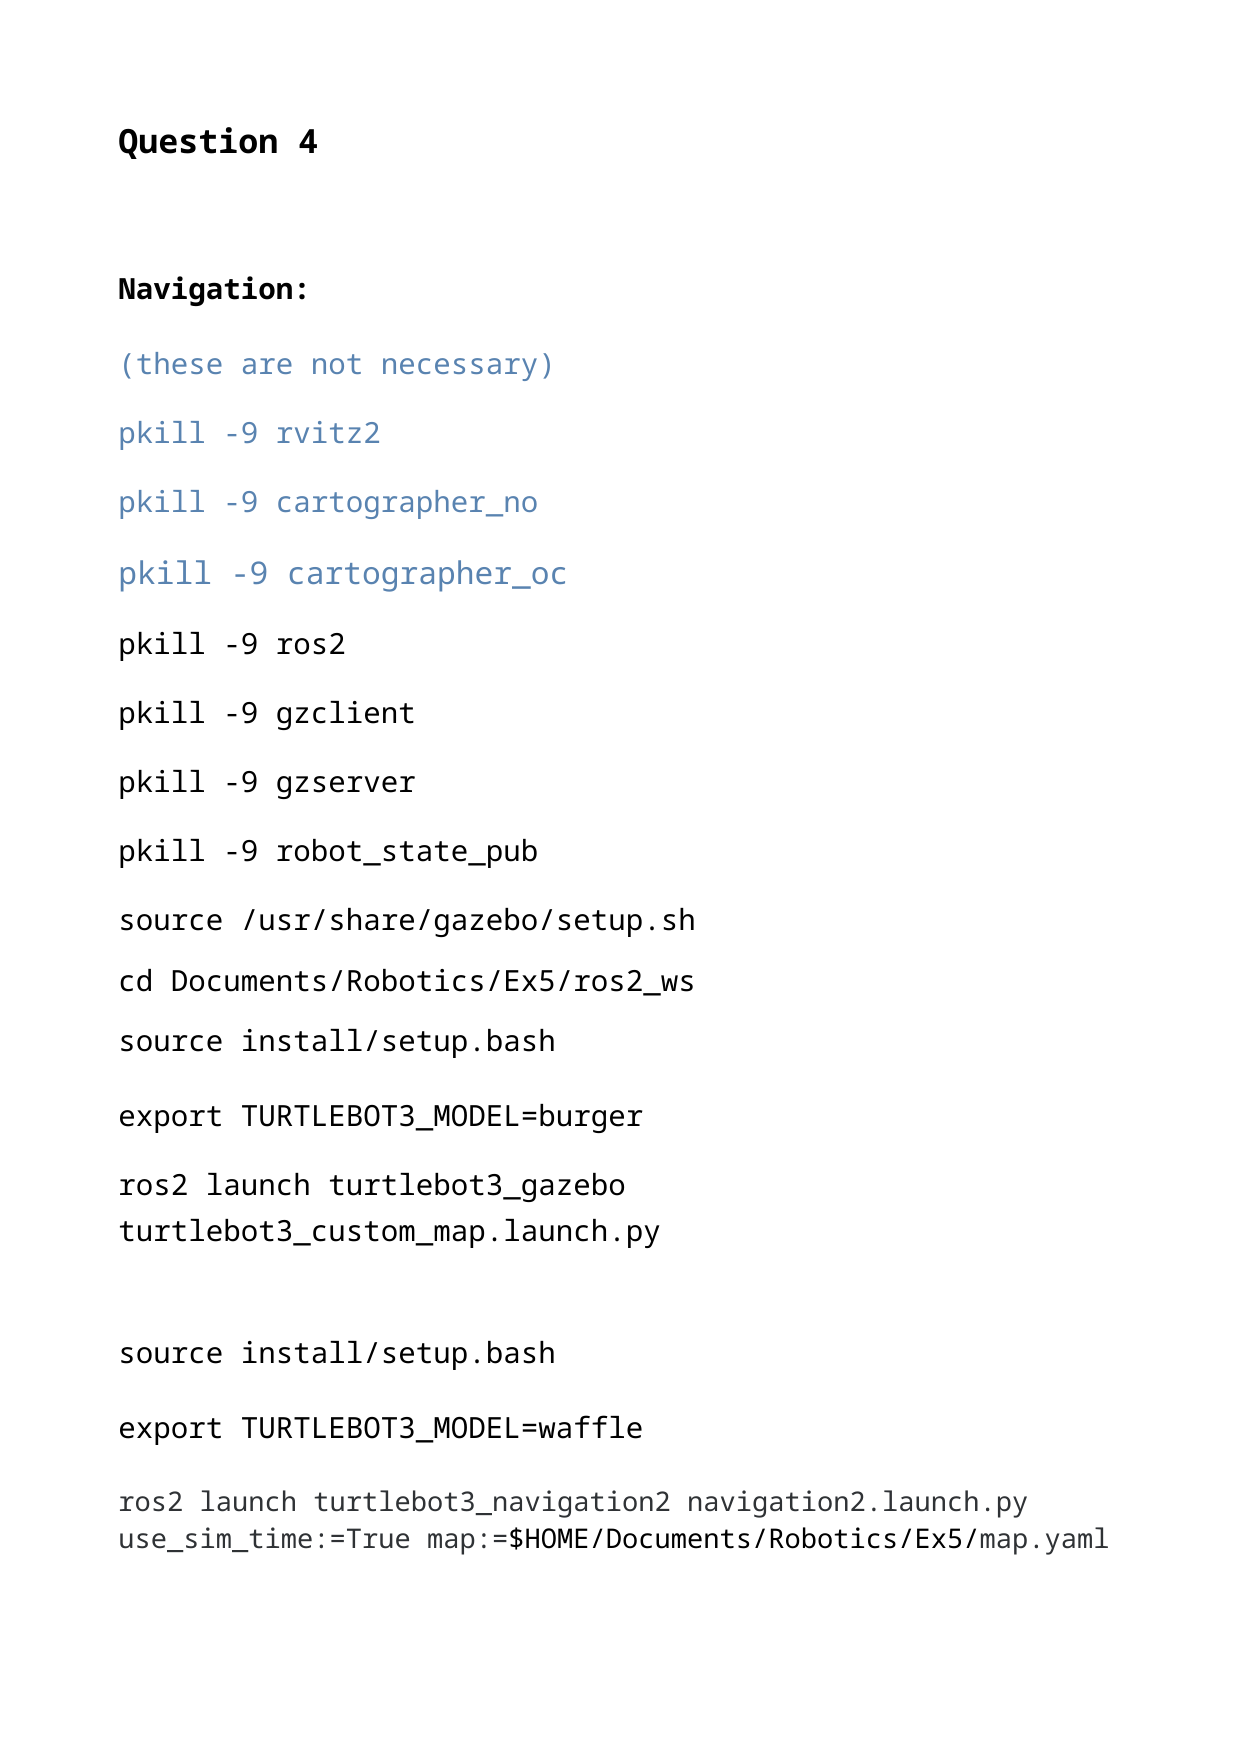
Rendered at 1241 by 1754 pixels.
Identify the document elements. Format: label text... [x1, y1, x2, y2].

text Navigation: [118, 268, 1122, 308]
text export TURTLEBOT3_MODEL=burger [118, 1095, 1122, 1135]
text source install/setup.bash [118, 1332, 1122, 1372]
text pkill -9 gzserver [118, 761, 1122, 801]
text cd Documents/Robotics/Ex5/ros2_ws [118, 960, 1122, 999]
text pkill -9 robot_state_pub [118, 830, 1122, 870]
text pkill -9 cartographer_no [118, 482, 1122, 521]
text pkill -9 rvitz2 [118, 412, 1122, 452]
text (these are not necessary) [118, 343, 1122, 383]
text pkill -9 ros2 [118, 623, 1122, 663]
text export TURTLEBOT3_MODEL=waffle [118, 1407, 1122, 1447]
text source /usr/share/gazebo/setup.sh [118, 899, 1122, 939]
text Question 4 [118, 118, 1122, 163]
text ros2 launch turtlebot3_navigation2 navigation2.launch.py use_sim_time:=True map:=$HOME/Documents/Robotics/Ex5/map.yaml [118, 1482, 1122, 1556]
text pkill -9 gzclient [118, 692, 1122, 732]
text ros2 launch turtlebot3_gazebo turtlebot3_custom_map.launch.py [118, 1164, 1122, 1249]
text pkill -9 cartographer_oc [118, 551, 1122, 593]
text source install/setup.bash [118, 1020, 1122, 1060]
